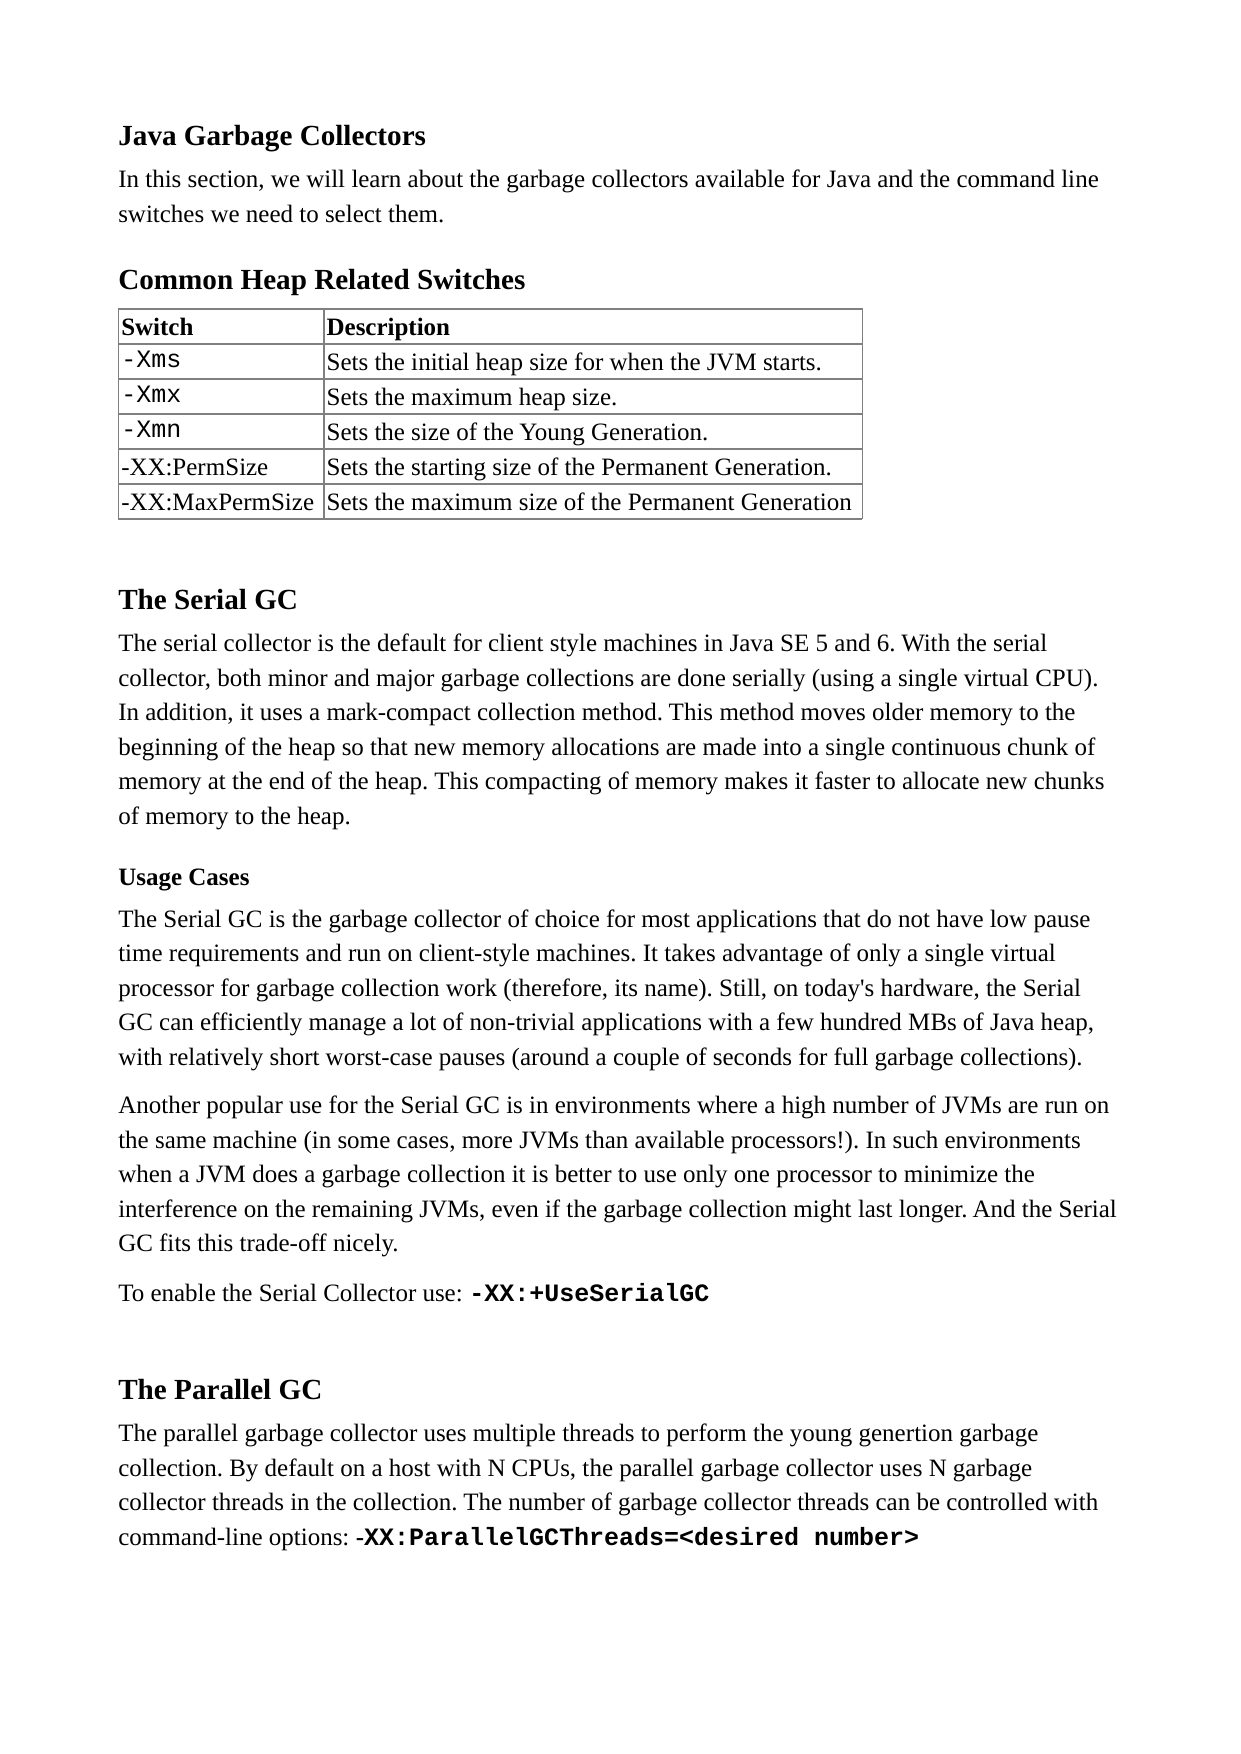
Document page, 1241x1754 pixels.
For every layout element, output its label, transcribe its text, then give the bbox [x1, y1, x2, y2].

subtitle Common Heap Related Switches [118, 262, 1122, 296]
table_header Description [325, 310, 862, 343]
text The serial collector is the default for client style machines in Java SE 5 and 6. With the serial collector, both minor and major garbage collections are done serially (using a single virtual CPU). In addition, it uses a mark-compact collection method. This method moves older memory to the beginning of the heap so that new memory allocations are made into a single continuous chunk of memory at the end of the heap. This compacting of memory makes it faster to allocate new chunks of memory to the heap. [118, 628, 1122, 829]
text Another popular use for the Serial GC is in environments where a high number of JVMs are run on the same machine (in some cases, more JVMs than available processors!). In such environments when a JVM does a garbage collection it is better to use only one processor to minimize the interference on the remaining JVMs, even if the garbage collection might last longer. And the Serial GC fits this trade-off nicely. [118, 1091, 1122, 1257]
text The parallel garbage collector uses multiple threads to perform the young genertion garbage collection. By default on a host with N CPUs, the parallel garbage collector uses N garbage collector threads in the collection. The number of garbage collector threads can be controlled with command-line options: -XX:ParallelGCThreads=<desired number> [118, 1418, 1122, 1552]
table_cell -Xms [119, 345, 323, 378]
table_cell Sets the initial heap size for when the JVM starts. [325, 345, 862, 378]
text To enable the Serial Collector use: -XX:+UseSerialGC [118, 1278, 1122, 1308]
table_cell Sets the size of the Young Generation. [325, 415, 862, 448]
subtitle The Serial GC [118, 582, 1122, 616]
table_header Switch [119, 310, 323, 343]
table_cell -XX:PermSize [119, 450, 323, 483]
table_cell -Xmx [119, 380, 323, 413]
table_cell Sets the starting size of the Permanent Generation. [325, 450, 862, 483]
text The Serial GC is the garbage collector of choice for most applications that do not have low pause time requirements and run on client-style machines. It takes advantage of only a single virtual processor for garbage collection work (therefore, its name). Still, on today's hardware, the Serial GC can efficiently manage a lot of non-trivial applications with a few hundred MBs of Java heap, with relatively short worst-case pauses (around a couple of seconds for full garbage collections). [118, 904, 1122, 1070]
subtitle The Parallel GC [118, 1372, 1122, 1406]
table_cell -XX:MaxPermSize [119, 485, 323, 518]
table_cell Sets the maximum heap size. [325, 380, 862, 413]
table_cell -Xmn [119, 415, 323, 448]
text In this section, we will learn about the garbage collectors available for Java and the command line switches we need to select them. [118, 164, 1122, 227]
subtitle Java Garbage Collectors [118, 118, 1122, 152]
subtitle Usage Cases [118, 862, 1122, 891]
table_cell Sets the maximum size of the Permanent Generation [325, 485, 862, 518]
